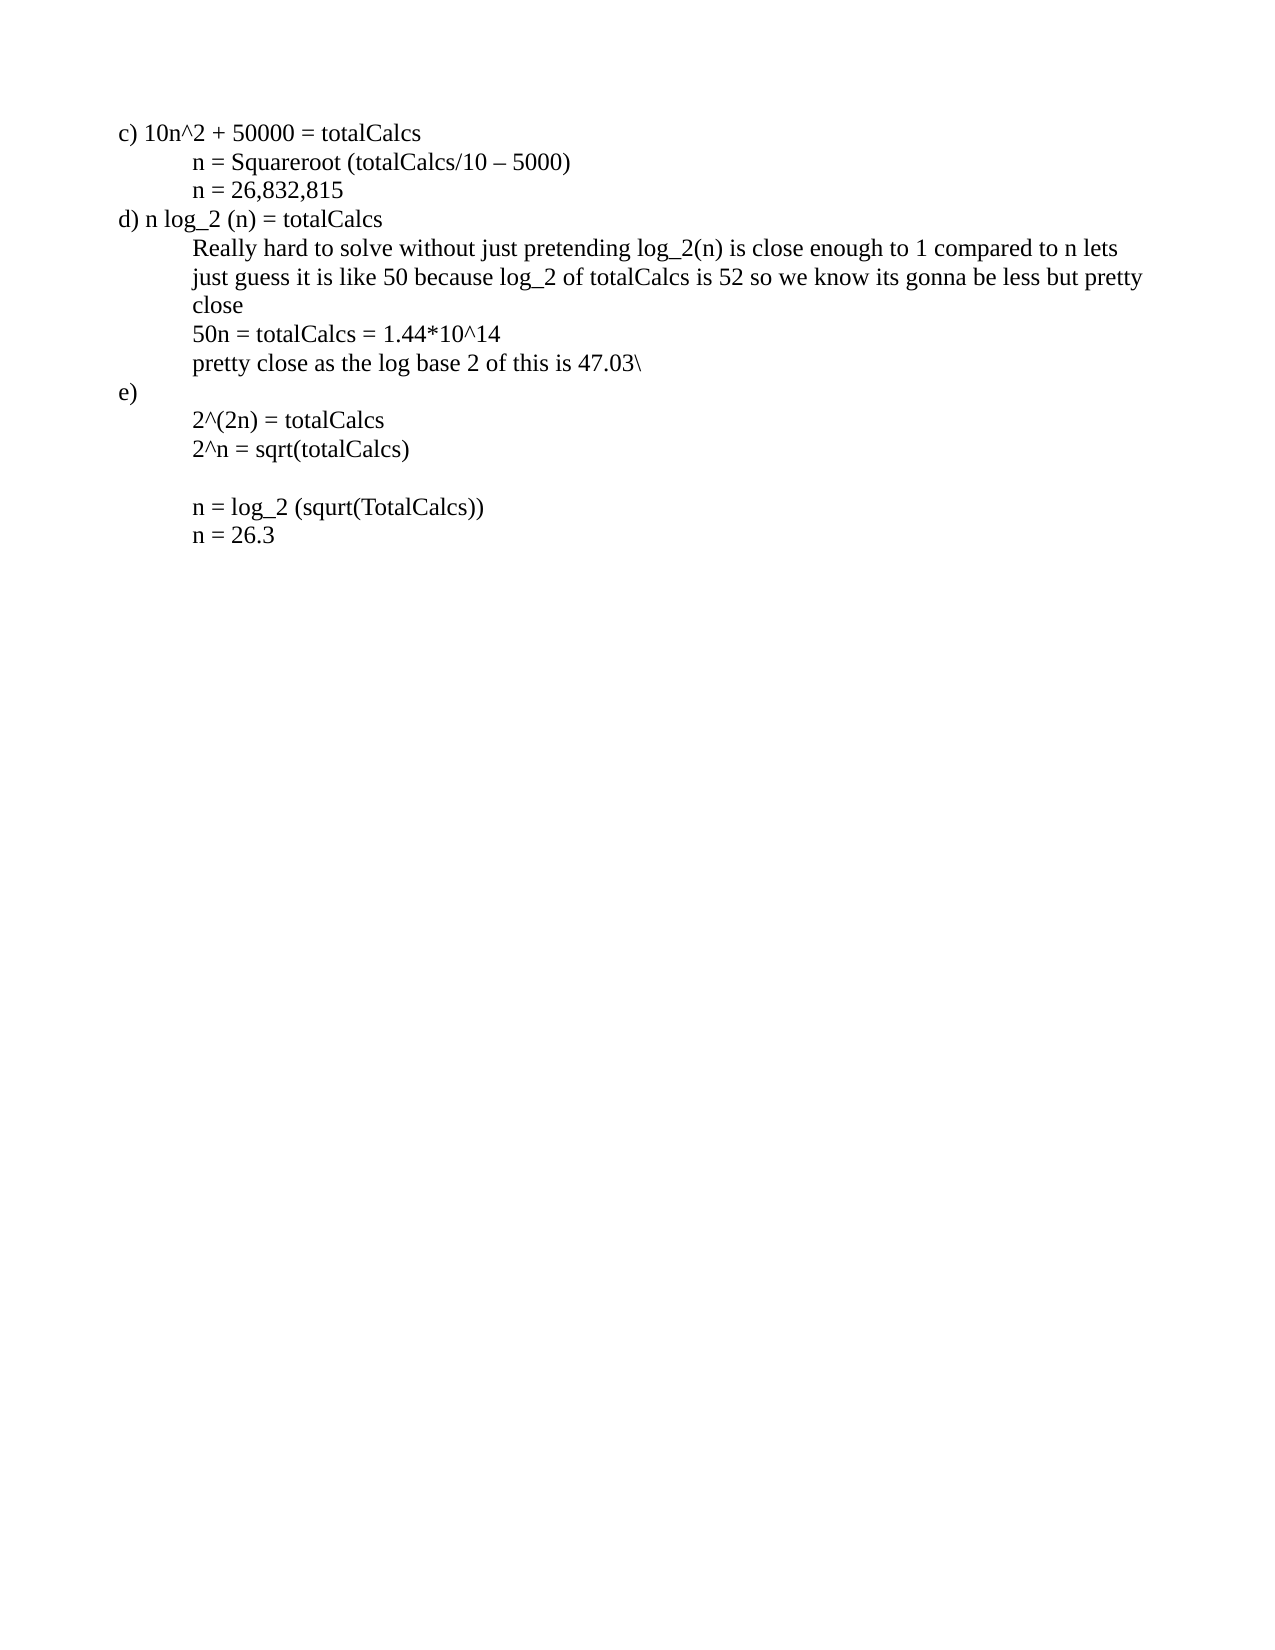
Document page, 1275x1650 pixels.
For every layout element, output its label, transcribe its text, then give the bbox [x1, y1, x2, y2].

text 2^n = sqrt(totalCalcs) [118, 434, 1157, 463]
text c) 10n^2 + 50000 = totalCalcs [118, 118, 1157, 147]
text Really hard to solve without just pretending log_2(n) is close enough to 1 compared to n lets just guess it is like 50 because log_2 of totalCalcs is 52 so we know its gonna be less but pretty close [118, 233, 1157, 319]
text e) [118, 377, 1157, 406]
text pretty close as the log base 2 of this is 47.03\ [118, 348, 1157, 377]
text n = 26.3 [118, 521, 1157, 549]
text n = 26,832,815 [118, 176, 1157, 204]
text d) n log_2 (n) = totalCalcs [118, 204, 1157, 233]
text 50n = totalCalcs = 1.44*10^14 [118, 319, 1157, 348]
text n = Squareroot (totalCalcs/10 – 5000) [118, 147, 1157, 176]
text 2^(2n) = totalCalcs [118, 406, 1157, 434]
text n = log_2 (squrt(TotalCalcs)) [118, 492, 1157, 521]
